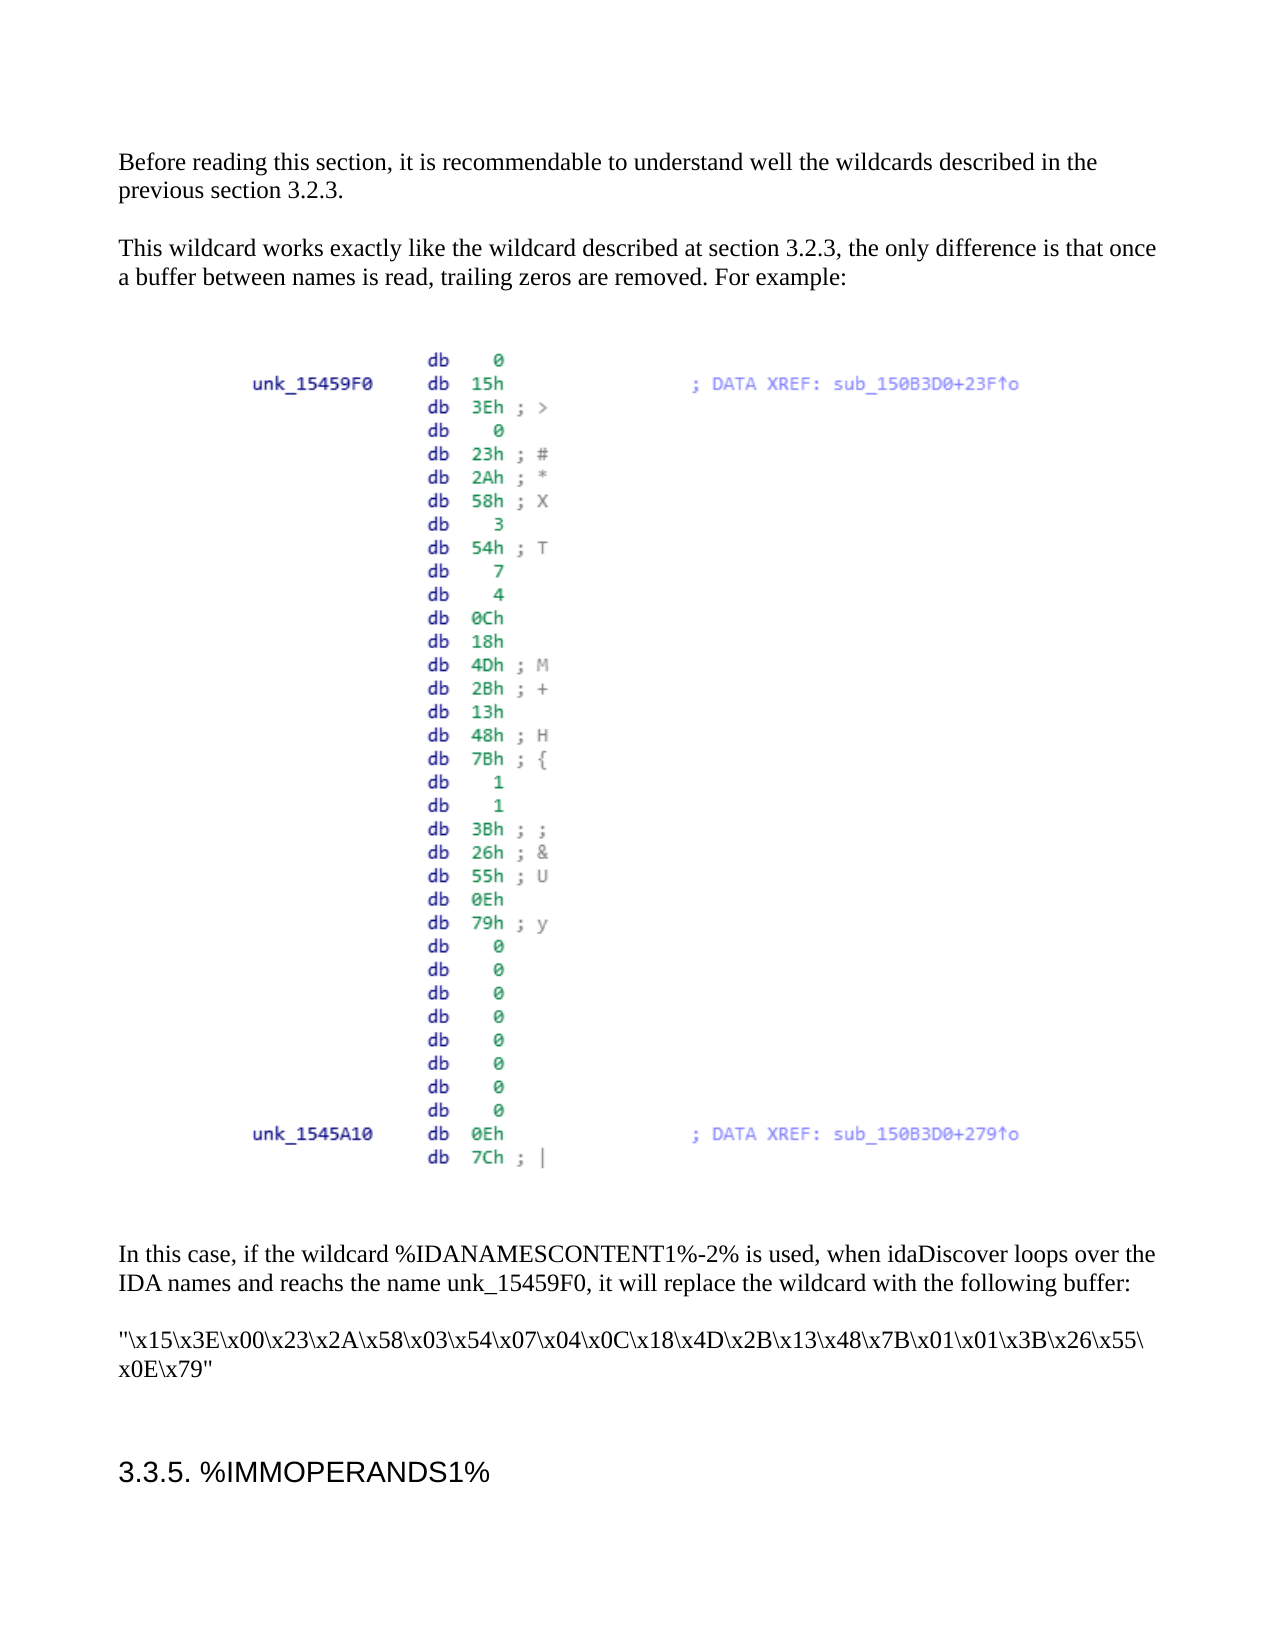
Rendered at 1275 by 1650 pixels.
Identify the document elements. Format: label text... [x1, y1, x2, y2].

text In this case, if the wildcard %IDANAMESCONTENT1%-2% is used, when idaDiscover loops over the IDA names and reachs the name unk_15459F0, it will replace the wildcard with the following buffer: [118, 1239, 1157, 1297]
text This wildcard works exactly like the wildcard described at section 3.2.3, the only difference is that once a buffer between names is read, trailing zeros are removed. For example: [118, 233, 1157, 291]
picture [240, 348, 1035, 1170]
subtitle 3.3.5. %IMMOPERANDS1% [118, 1455, 1157, 1489]
text Before reading this section, it is recommendable to understand well the wildcards described in the previous section 3.2.3. [118, 147, 1157, 204]
text "\x15\x3E\x00\x23\x2A\x58\x03\x54\x07\x04\x0C\x18\x4D\x2B\x13\x48\x7B\x01\x01\x3B\x26\x55\x0E\x79" [118, 1326, 1157, 1383]
